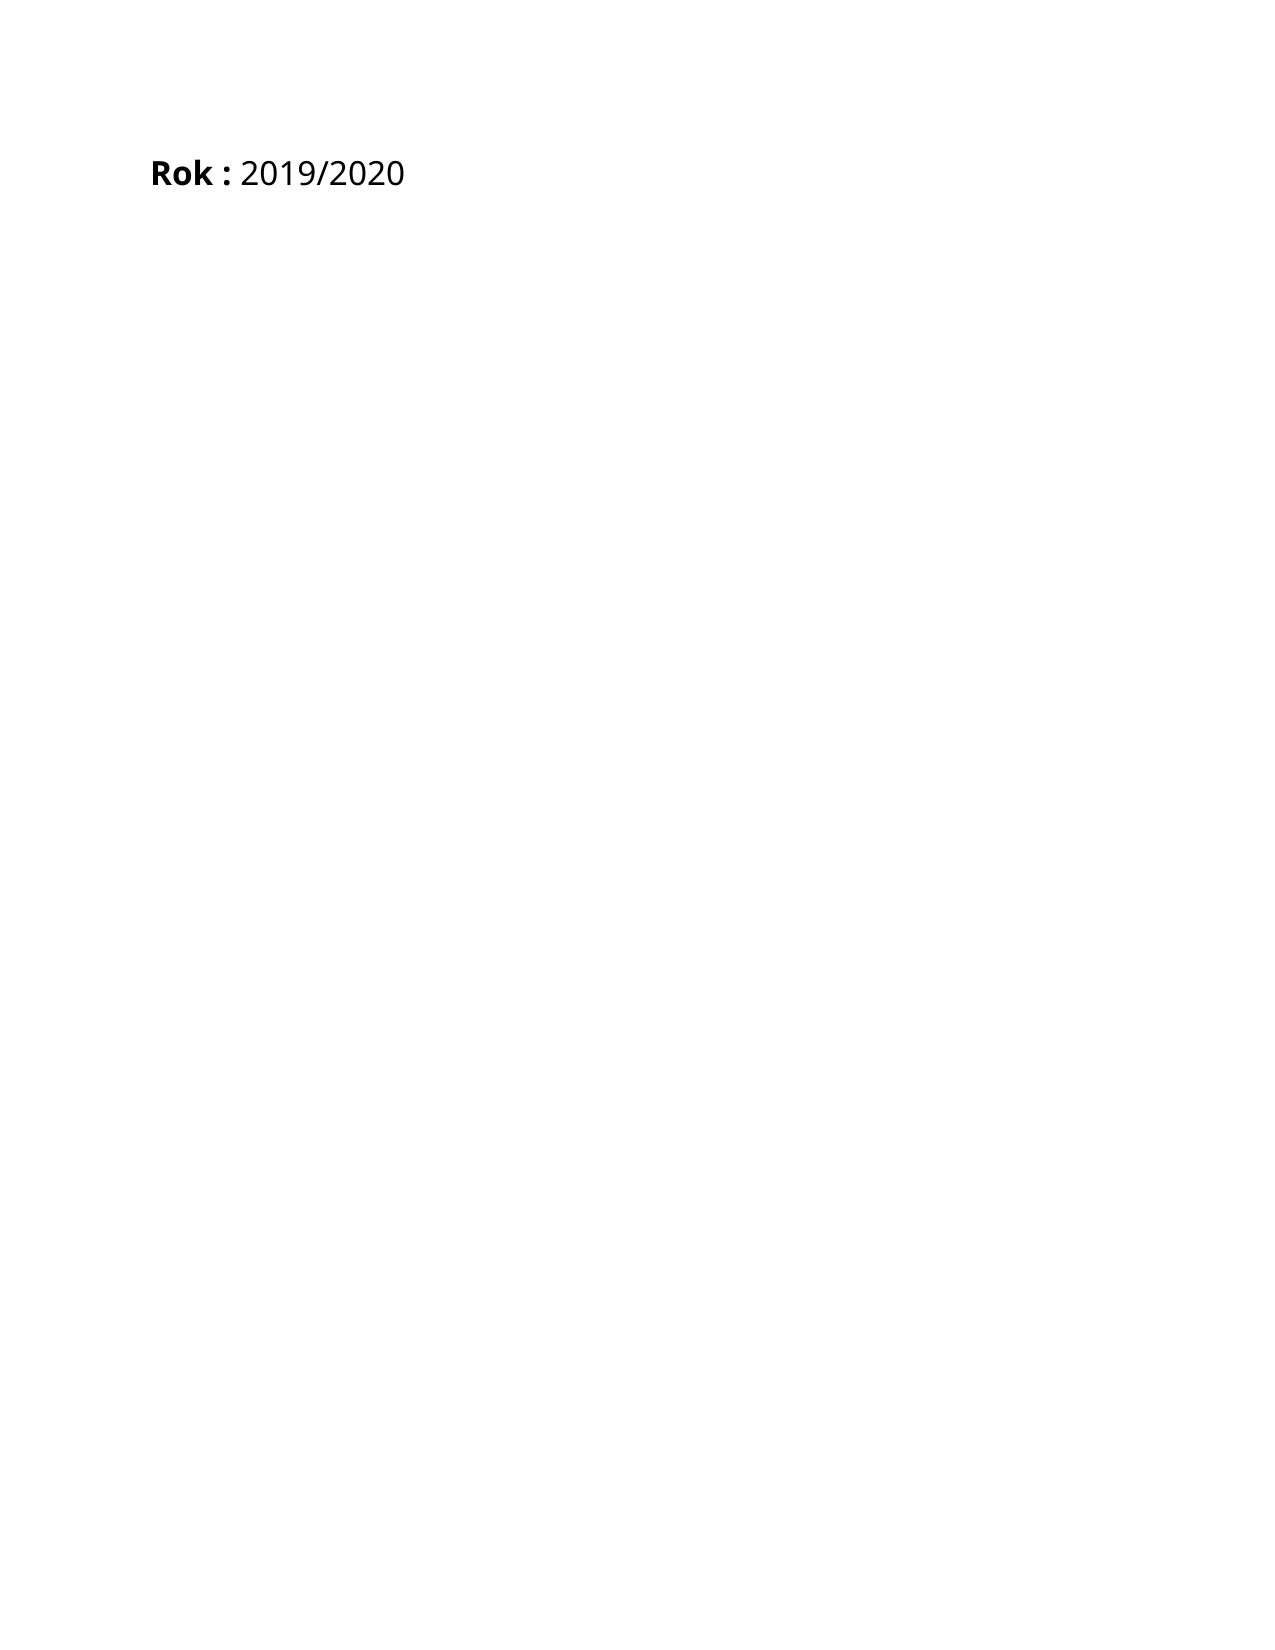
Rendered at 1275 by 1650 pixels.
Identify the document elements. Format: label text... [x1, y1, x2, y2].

text Rok : 2019/2020 [150, 150, 1125, 195]
